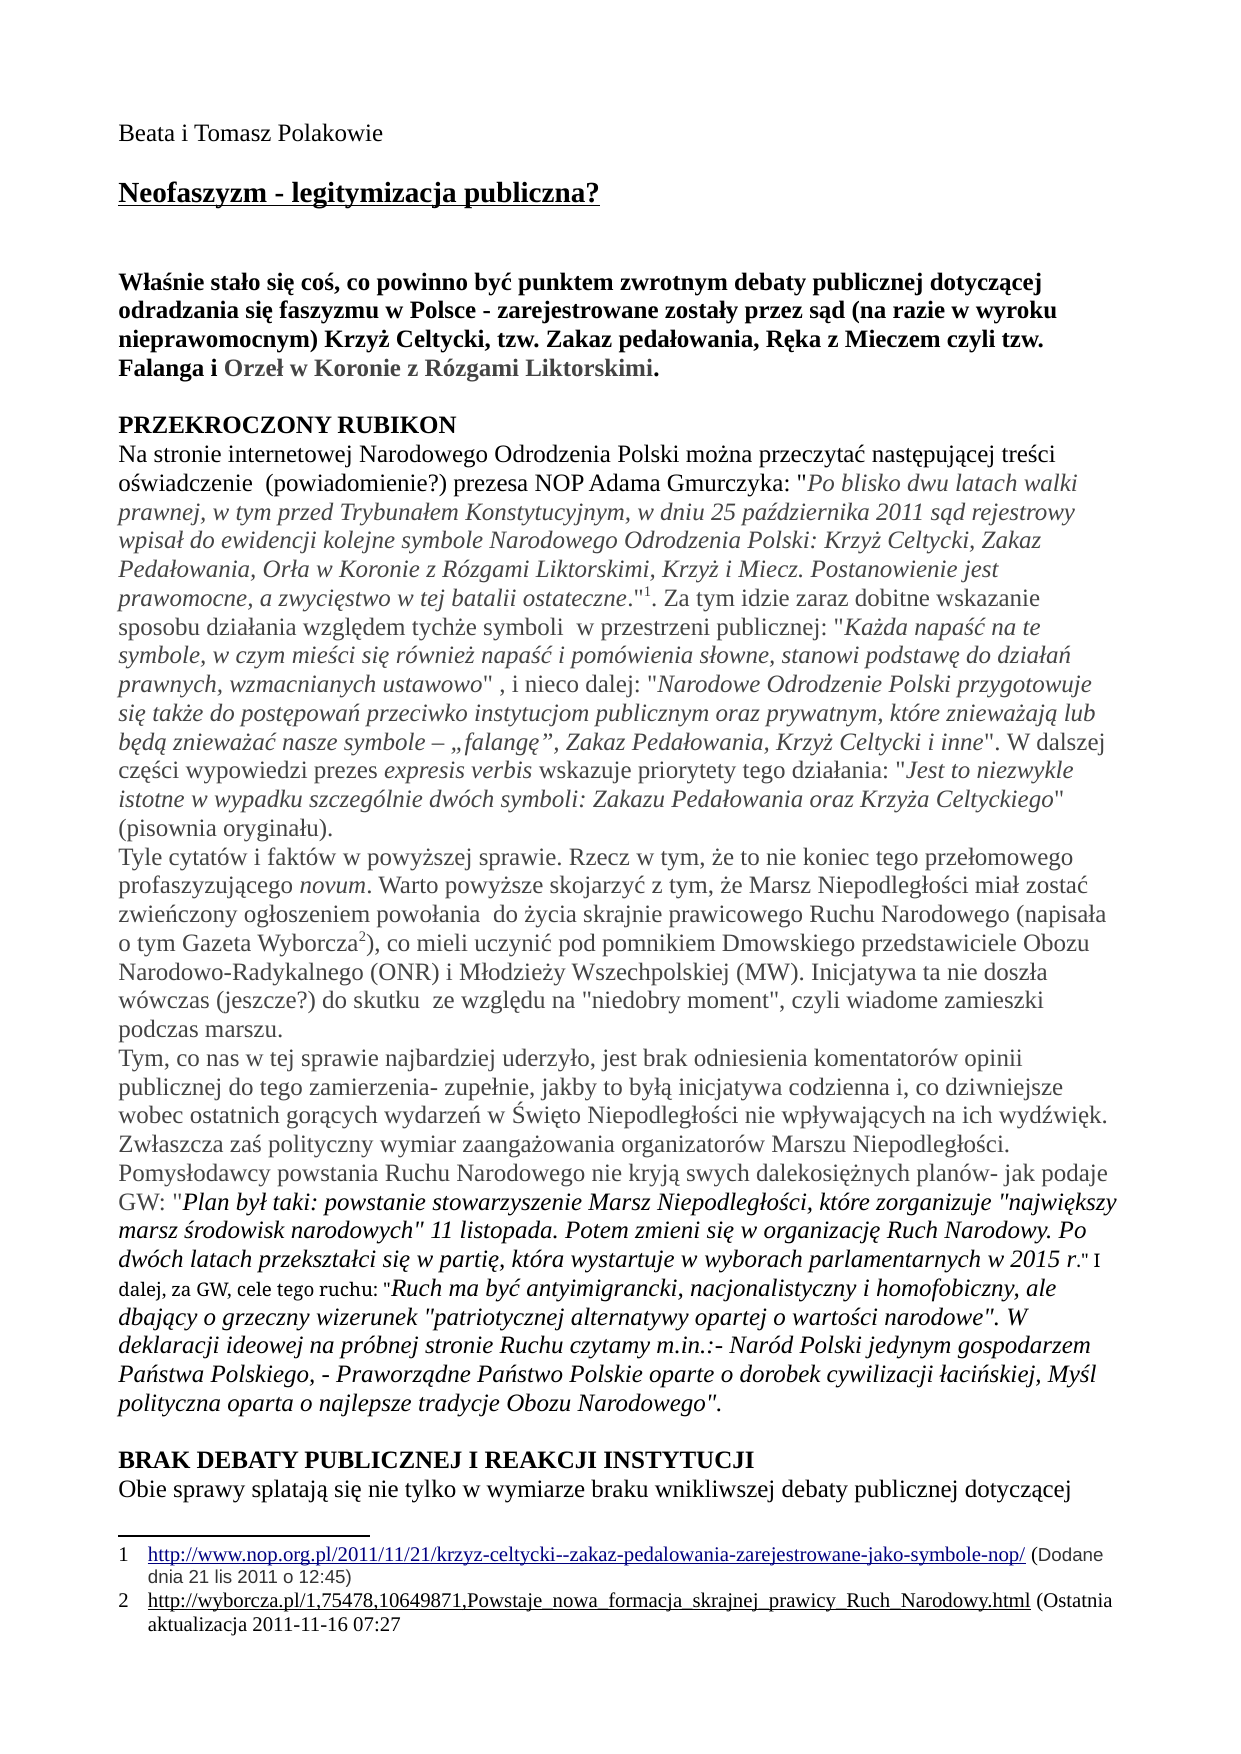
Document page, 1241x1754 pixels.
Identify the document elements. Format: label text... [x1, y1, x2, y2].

text Tyle cytatów i faktów w powyższej sprawie. Rzecz w tym, że to nie koniec tego przełomowego profaszyzującego novum. Warto powyższe skojarzyć z tym, że Marsz Niepodległości miał zostać zwieńczony ogłoszeniem powołania do życia skrajnie prawicowego Ruchu Narodowego (napisała o tym Gazeta Wyborcza), co mieli uczynić pod pomnikiem Dmowskiego przedstawiciele Obozu Narodowo-Radykalnego (ONR) i Młodzieży Wszechpolskiej (MW). Inicjatywa ta nie doszła wówczas (jeszcze?) do skutku ze względu na "niedobry moment", czyli wiadome zamieszki podczas marszu. [118, 842, 1122, 1043]
text Na stronie internetowej Narodowego Odrodzenia Polski można przeczytać następującej treści oświadczenie (powiadomienie?) prezesa NOP Adama Gmurczyka: "Po blisko dwu latach walki prawnej, w tym przed Trybunałem Konstytucyjnym, w dniu 25 października 2011 sąd rejestrowy wpisał do ewidencji kolejne symbole Narodowego Odrodzenia Polski: Krzyż Celtycki, Zakaz Pedałowania, Orła w Koronie z Rózgami Liktorskimi, Krzyż i Miecz. Postanowienie jest prawomocne, a zwycięstwo w tej batalii ostateczne.". Za tym idzie zaraz dobitne wskazanie sposobu działania względem tychże symboli w przestrzeni publicznej: "Każda napaść na te symbole, w czym mieści się również napaść i pomówienia słowne, stanowi podstawę do działań prawnych, wzmacnianych ustawowo" , i nieco dalej: "Narodowe Odrodzenie Polski przygotowuje się także do postępowań przeciwko instytucjom publicznym oraz prywatnym, które znieważają lub będą znieważać nasze symbole – „falangę”, Zakaz Pedałowania, Krzyż Celtycki i inne". W dalszej części wypowiedzi prezes expresis verbis wskazuje priorytety tego działania: "Jest to niezwykle istotne w wypadku szczególnie dwóch symboli: Zakazu Pedałowania oraz Krzyża Celtyckiego" (pisownia oryginału). [118, 439, 1122, 842]
text BRAK DEBATY PUBLICZNEJ I REAKCJI INSTYTUCJI [118, 1445, 1122, 1474]
text http://www.nop.org.pl/2011/11/21/krzyz-celtycki--zakaz-pedalowania-zarejestrowane-jako-symbole-nop/ (Dodane dnia 21 lis 2011 o 12:45) [118, 1542, 1122, 1588]
text Beata i Tomasz Polakowie [118, 118, 1122, 147]
text http://wyborcza.pl/1,75478,10649871,Powstaje_nowa_formacja_skrajnej_prawicy_Ruch_Narodowy.html (Ostatnia aktualizacja 2011-11-16 07:27 [118, 1588, 1122, 1636]
text PRZEKROCZONY RUBIKON [118, 410, 1122, 439]
text Tym, co nas w tej sprawie najbardziej uderzyło, jest brak odniesienia komentatorów opinii publicznej do tego zamierzenia- zupełnie, jakby to byłą inicjatywa codzienna i, co dziwniejsze wobec ostatnich gorących wydarzeń w Święto Niepodległości nie wpływających na ich wydźwięk. Zwłaszcza zaś polityczny wymiar zaangażowania organizatorów Marszu Niepodległości. Pomysłodawcy powstania Ruchu Narodowego nie kryją swych dalekosiężnych planów- jak podaje GW: "Plan był taki: powstanie stowarzyszenie Marsz Niepodległości, które zorganizuje "największy marsz środowisk narodowych" 11 listopada. Potem zmieni się w organizację Ruch Narodowy. Po dwóch latach przekształci się w partię, która wystartuje w wyborach parlamentarnych w 2015 r." I dalej, za GW, cele tego ruchu: "Ruch ma być antyimigrancki, nacjonalistyczny i homofobiczny, ale dbający o grzeczny wizerunek "patriotycznej alternatywy opartej o wartości narodowe". W deklaracji ideowej na próbnej stronie Ruchu czytamy m.in.:- Naród Polski jedynym gospodarzem Państwa Polskiego, - Praworządne Państwo Polskie oparte o dorobek cywilizacji łacińskiej, Myśl polityczna oparta o najlepsze tradycje Obozu Narodowego". [118, 1043, 1122, 1445]
text Neofaszyzm - legitymizacja publiczna? [118, 176, 1122, 209]
text Obie sprawy splatają się nie tylko w wymiarze braku wnikliwszej debaty publicznej dotyczącej [118, 1474, 1122, 1503]
text Właśnie stało się coś, co powinno być punktem zwrotnym debaty publicznej dotyczącej odradzania się faszyzmu w Polsce - zarejestrowane zostały przez sąd (na razie w wyroku nieprawomocnym) Krzyż Celtycki, tzw. Zakaz pedałowania, Ręka z Mieczem czyli tzw. Falanga i Orzeł w Koronie z Rózgami Liktorskimi. [118, 267, 1122, 382]
